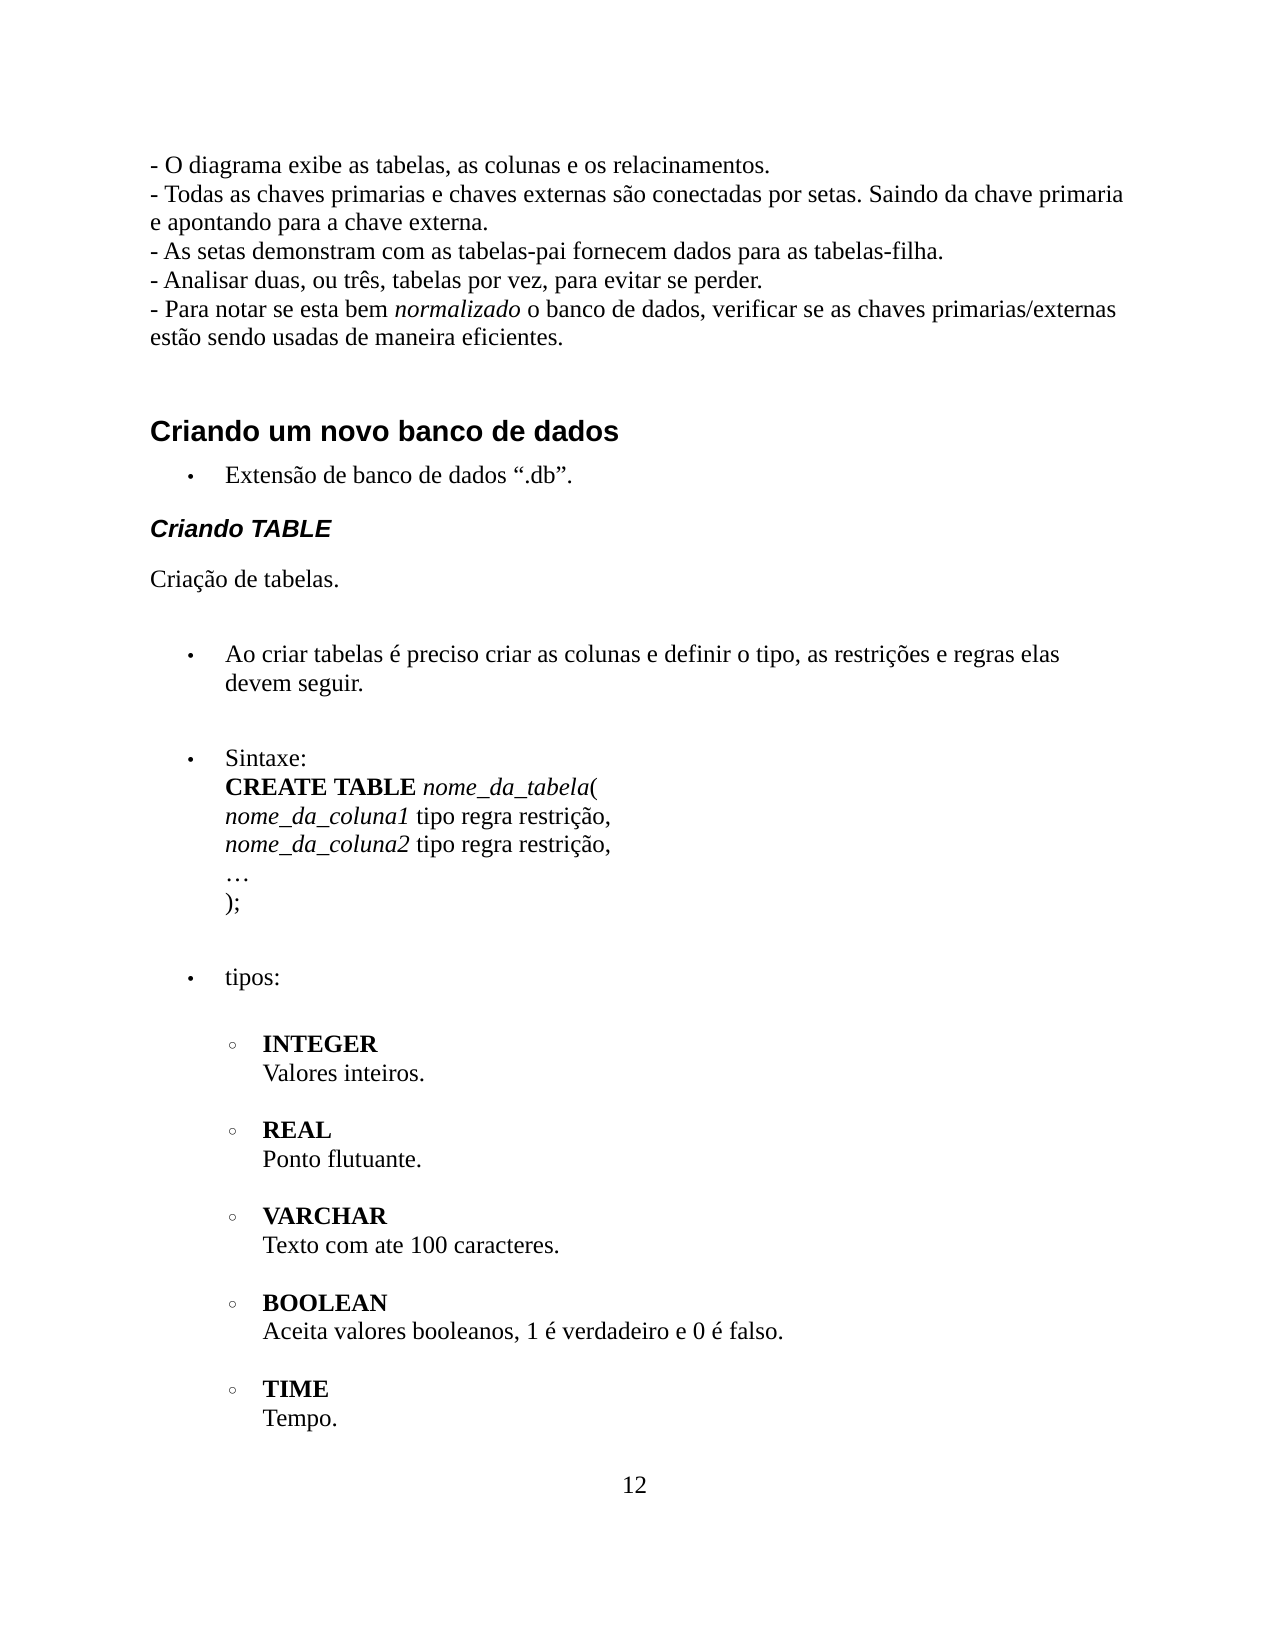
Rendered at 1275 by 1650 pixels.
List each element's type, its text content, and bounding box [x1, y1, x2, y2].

text Criação de tabelas. [150, 564, 1125, 621]
list TIME Tempo. [225, 1374, 1125, 1431]
list Sintaxe: CREATE TABLE nome_da_tabela( nome_da_coluna1 tipo regra restrição, nome_da_coluna2 tipo regra restrição, … ); [187, 743, 1125, 944]
list INTEGER Valores inteiros. [225, 1029, 1125, 1115]
text - O diagrama exibe as tabelas, as colunas e os relacinamentos. - Todas as chaves primarias e chaves externas são conectadas por setas. Saindo da chave primaria e apontando para a chave externa. - As setas demonstram com as tabelas-pai fornecem dados para as tabelas-filha. - Analisar duas, ou três, tabelas por vez, para evitar se perder. - Para notar se esta bem normalizado o banco de dados, verificar se as chaves primarias/externas estão sendo usadas de maneira eficientes. [150, 150, 1125, 380]
list Ao criar tabelas é preciso criar as colunas e definir o tipo, as restrições e regras elas devem seguir. [187, 639, 1125, 725]
list REAL Ponto flutuante. [225, 1115, 1125, 1201]
subtitle Criando um novo banco de dados [150, 414, 1125, 447]
list VARCHAR Texto com ate 100 caracteres. [225, 1201, 1125, 1288]
subtitle Criando TABLE [150, 514, 1125, 542]
list BOOLEAN Aceita valores booleanos, 1 é verdadeiro e 0 é falso. [225, 1288, 1125, 1374]
list tipos: [187, 962, 1125, 1020]
list Extensão de banco de dados “.db”. [187, 460, 1125, 489]
